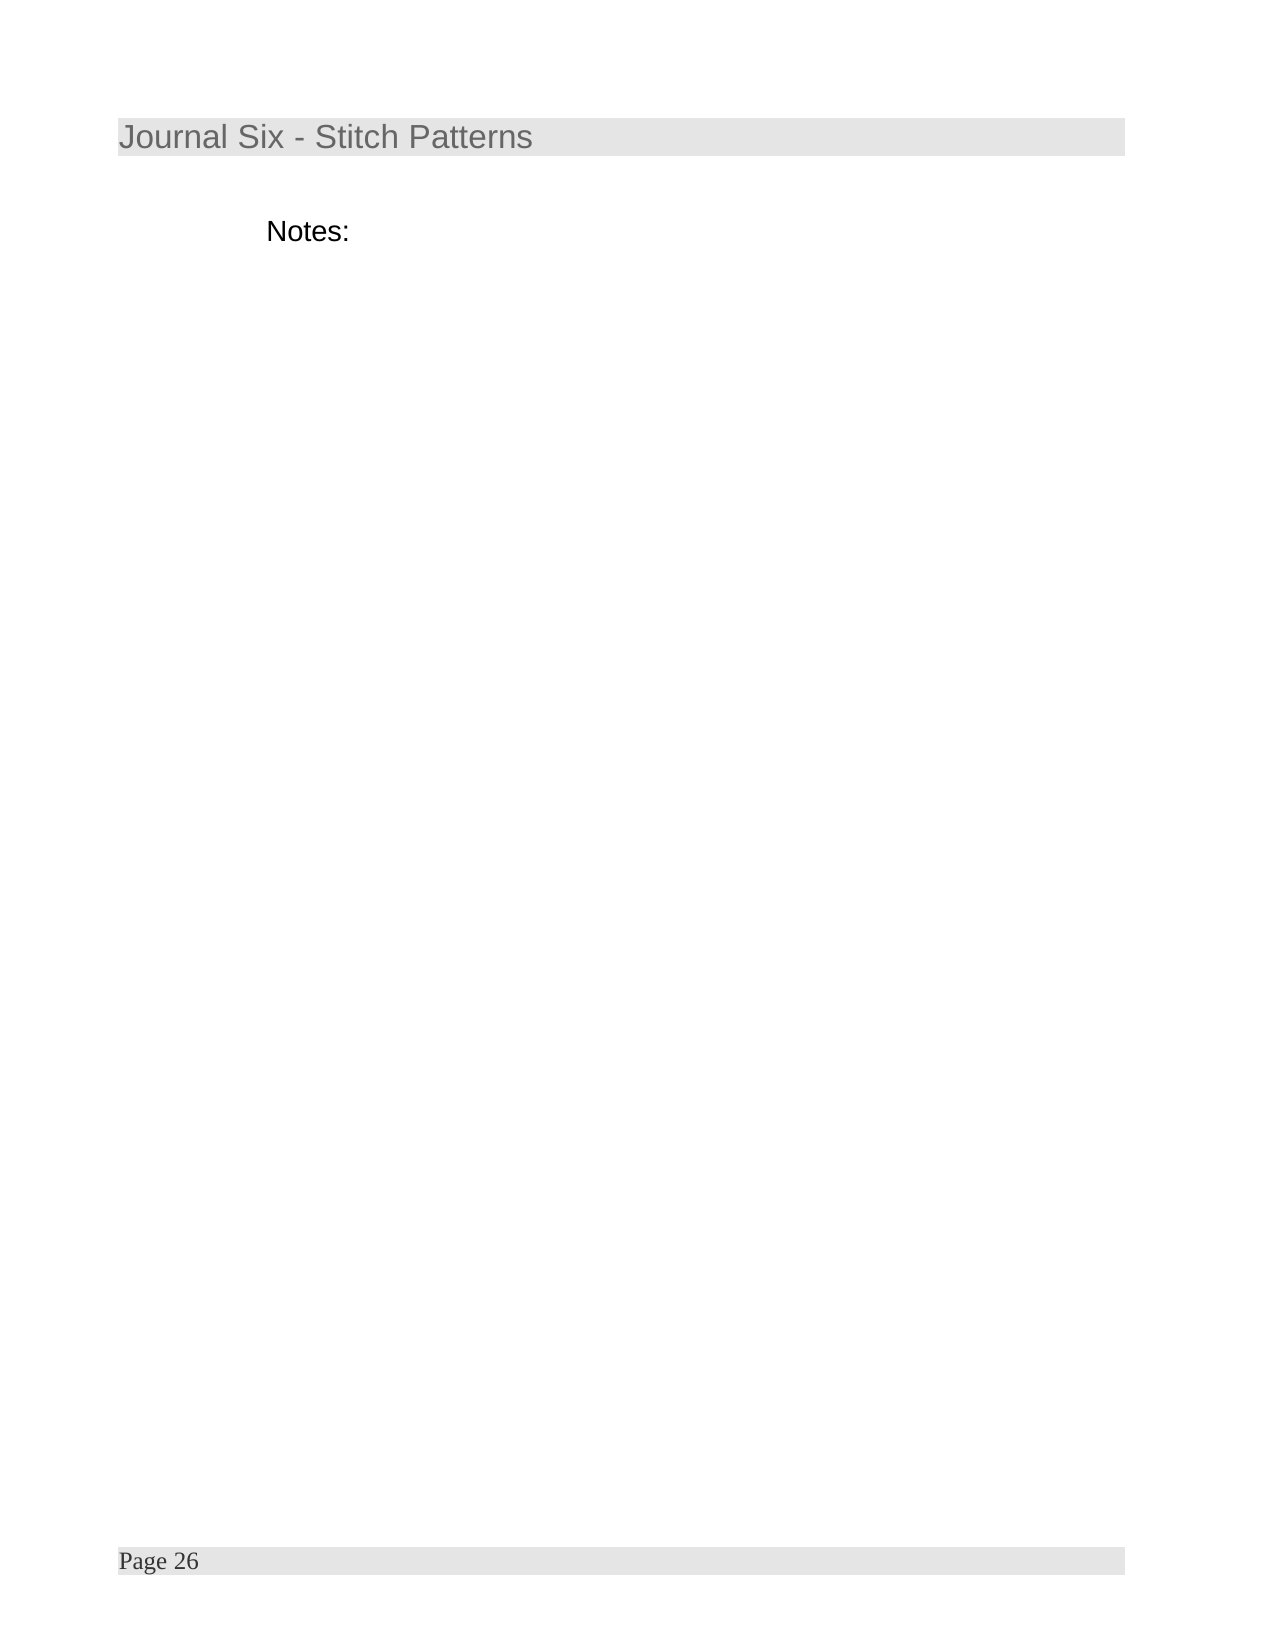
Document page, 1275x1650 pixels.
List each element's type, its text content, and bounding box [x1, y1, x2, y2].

subtitle Notes: [266, 215, 1125, 247]
